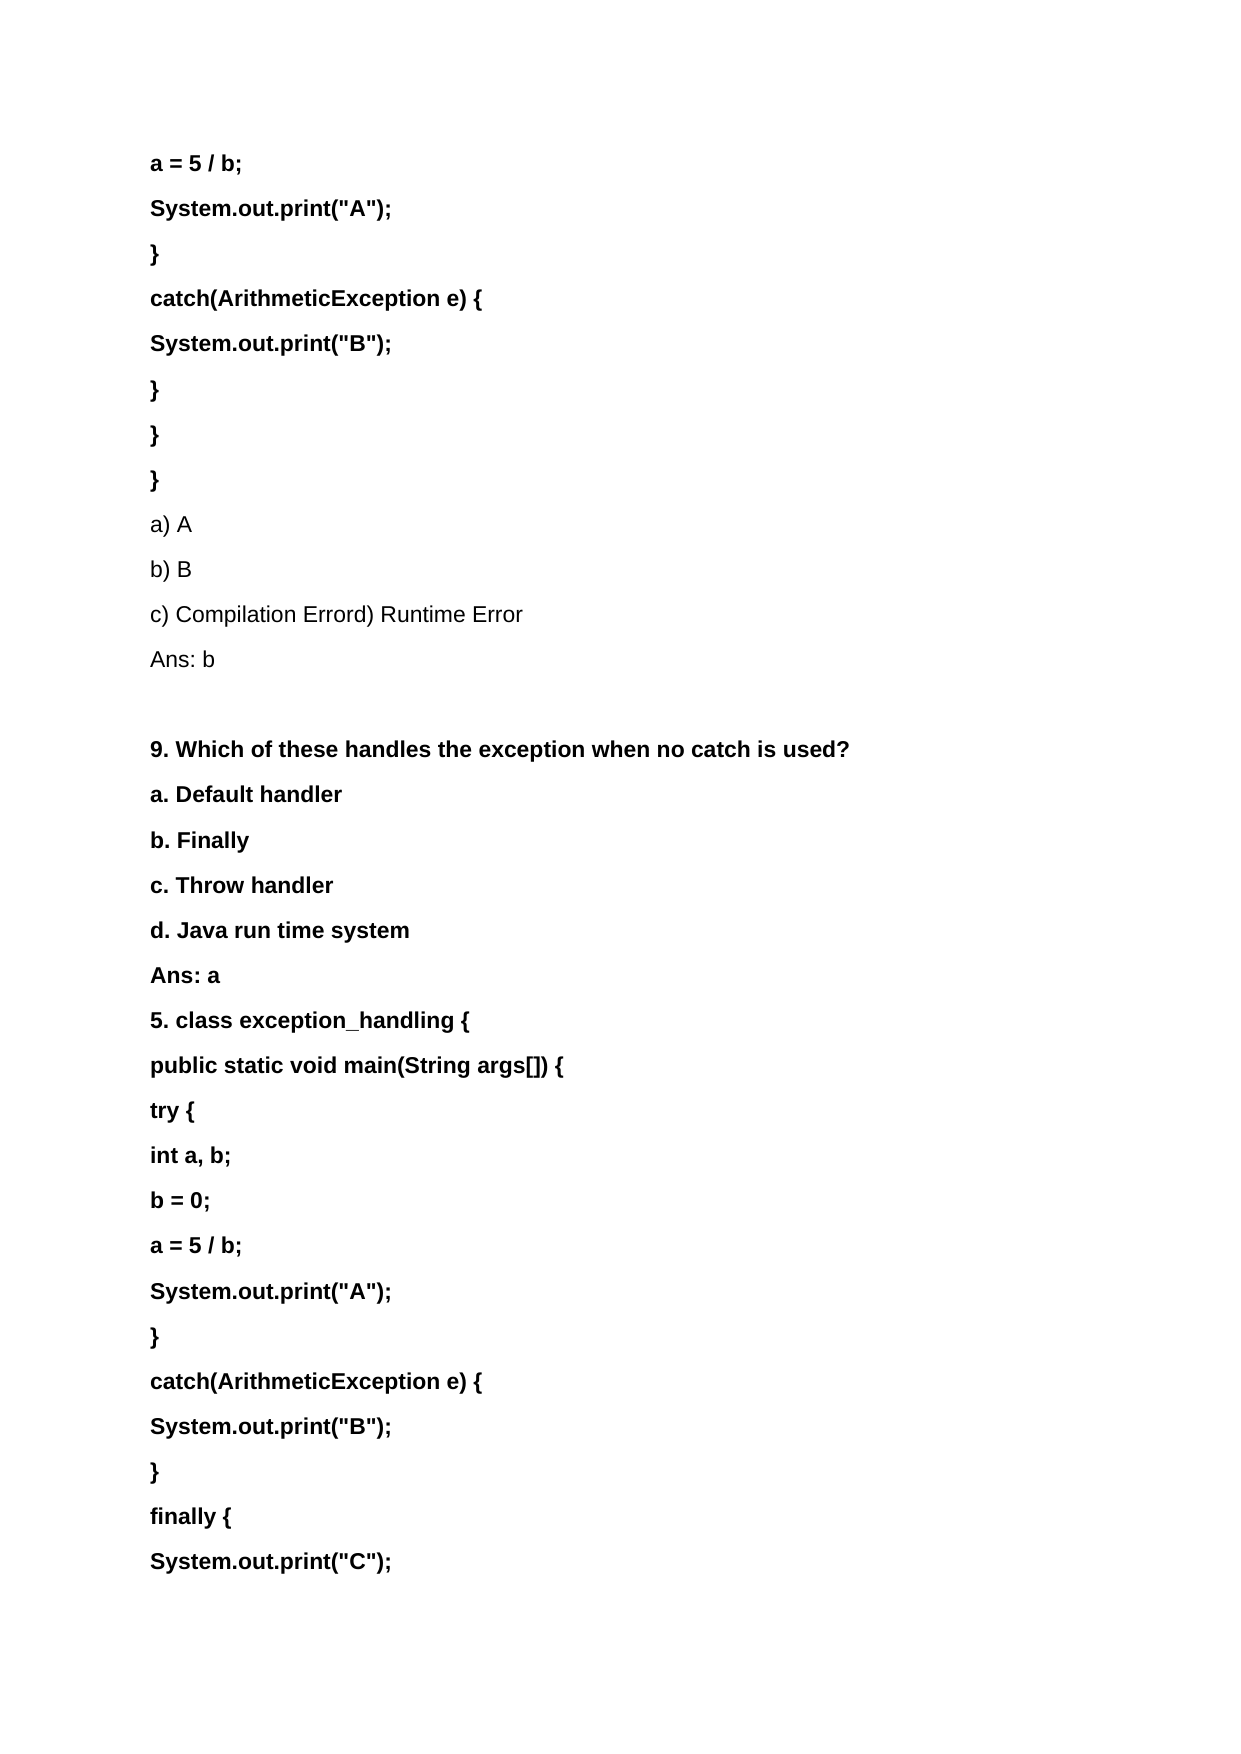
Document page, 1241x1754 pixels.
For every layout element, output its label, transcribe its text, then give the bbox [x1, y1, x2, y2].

text System.out.print("C"); [150, 1548, 1090, 1574]
text b = 0; [150, 1187, 1090, 1214]
text System.out.print("A"); [150, 195, 1090, 221]
text System.out.print("B"); [150, 330, 1090, 357]
text } [150, 1323, 1090, 1349]
text } [150, 466, 1090, 492]
text System.out.print("B"); [150, 1413, 1090, 1439]
text System.out.print("A"); [150, 1278, 1090, 1304]
text 5. class exception_handling { [150, 1007, 1090, 1033]
text } [150, 376, 1090, 402]
text Ans: a [150, 962, 1090, 988]
text d. Java run time system [150, 917, 1090, 943]
text b. Finally [150, 827, 1090, 853]
text c. Throw handler [150, 872, 1090, 898]
text int a, b; [150, 1142, 1090, 1169]
text public static void main(String args[]) { [150, 1052, 1090, 1078]
text catch(ArithmeticException e) { [150, 1368, 1090, 1394]
text c) Compilation Errord) Runtime Error [150, 601, 1090, 627]
text } [150, 421, 1090, 447]
text catch(ArithmeticException e) { [150, 285, 1090, 312]
text Ans: b [150, 646, 1090, 672]
text a = 5 / b; [150, 1232, 1090, 1259]
text a) A [150, 511, 1090, 537]
text 9. Which of these handles the exception when no catch is used? [150, 736, 1090, 763]
text } [150, 1458, 1090, 1484]
text b) B [150, 556, 1090, 582]
text finally { [150, 1503, 1090, 1529]
text } [150, 240, 1090, 267]
text try { [150, 1097, 1090, 1123]
text a. Default handler [150, 781, 1090, 808]
text a = 5 / b; [150, 150, 1090, 176]
